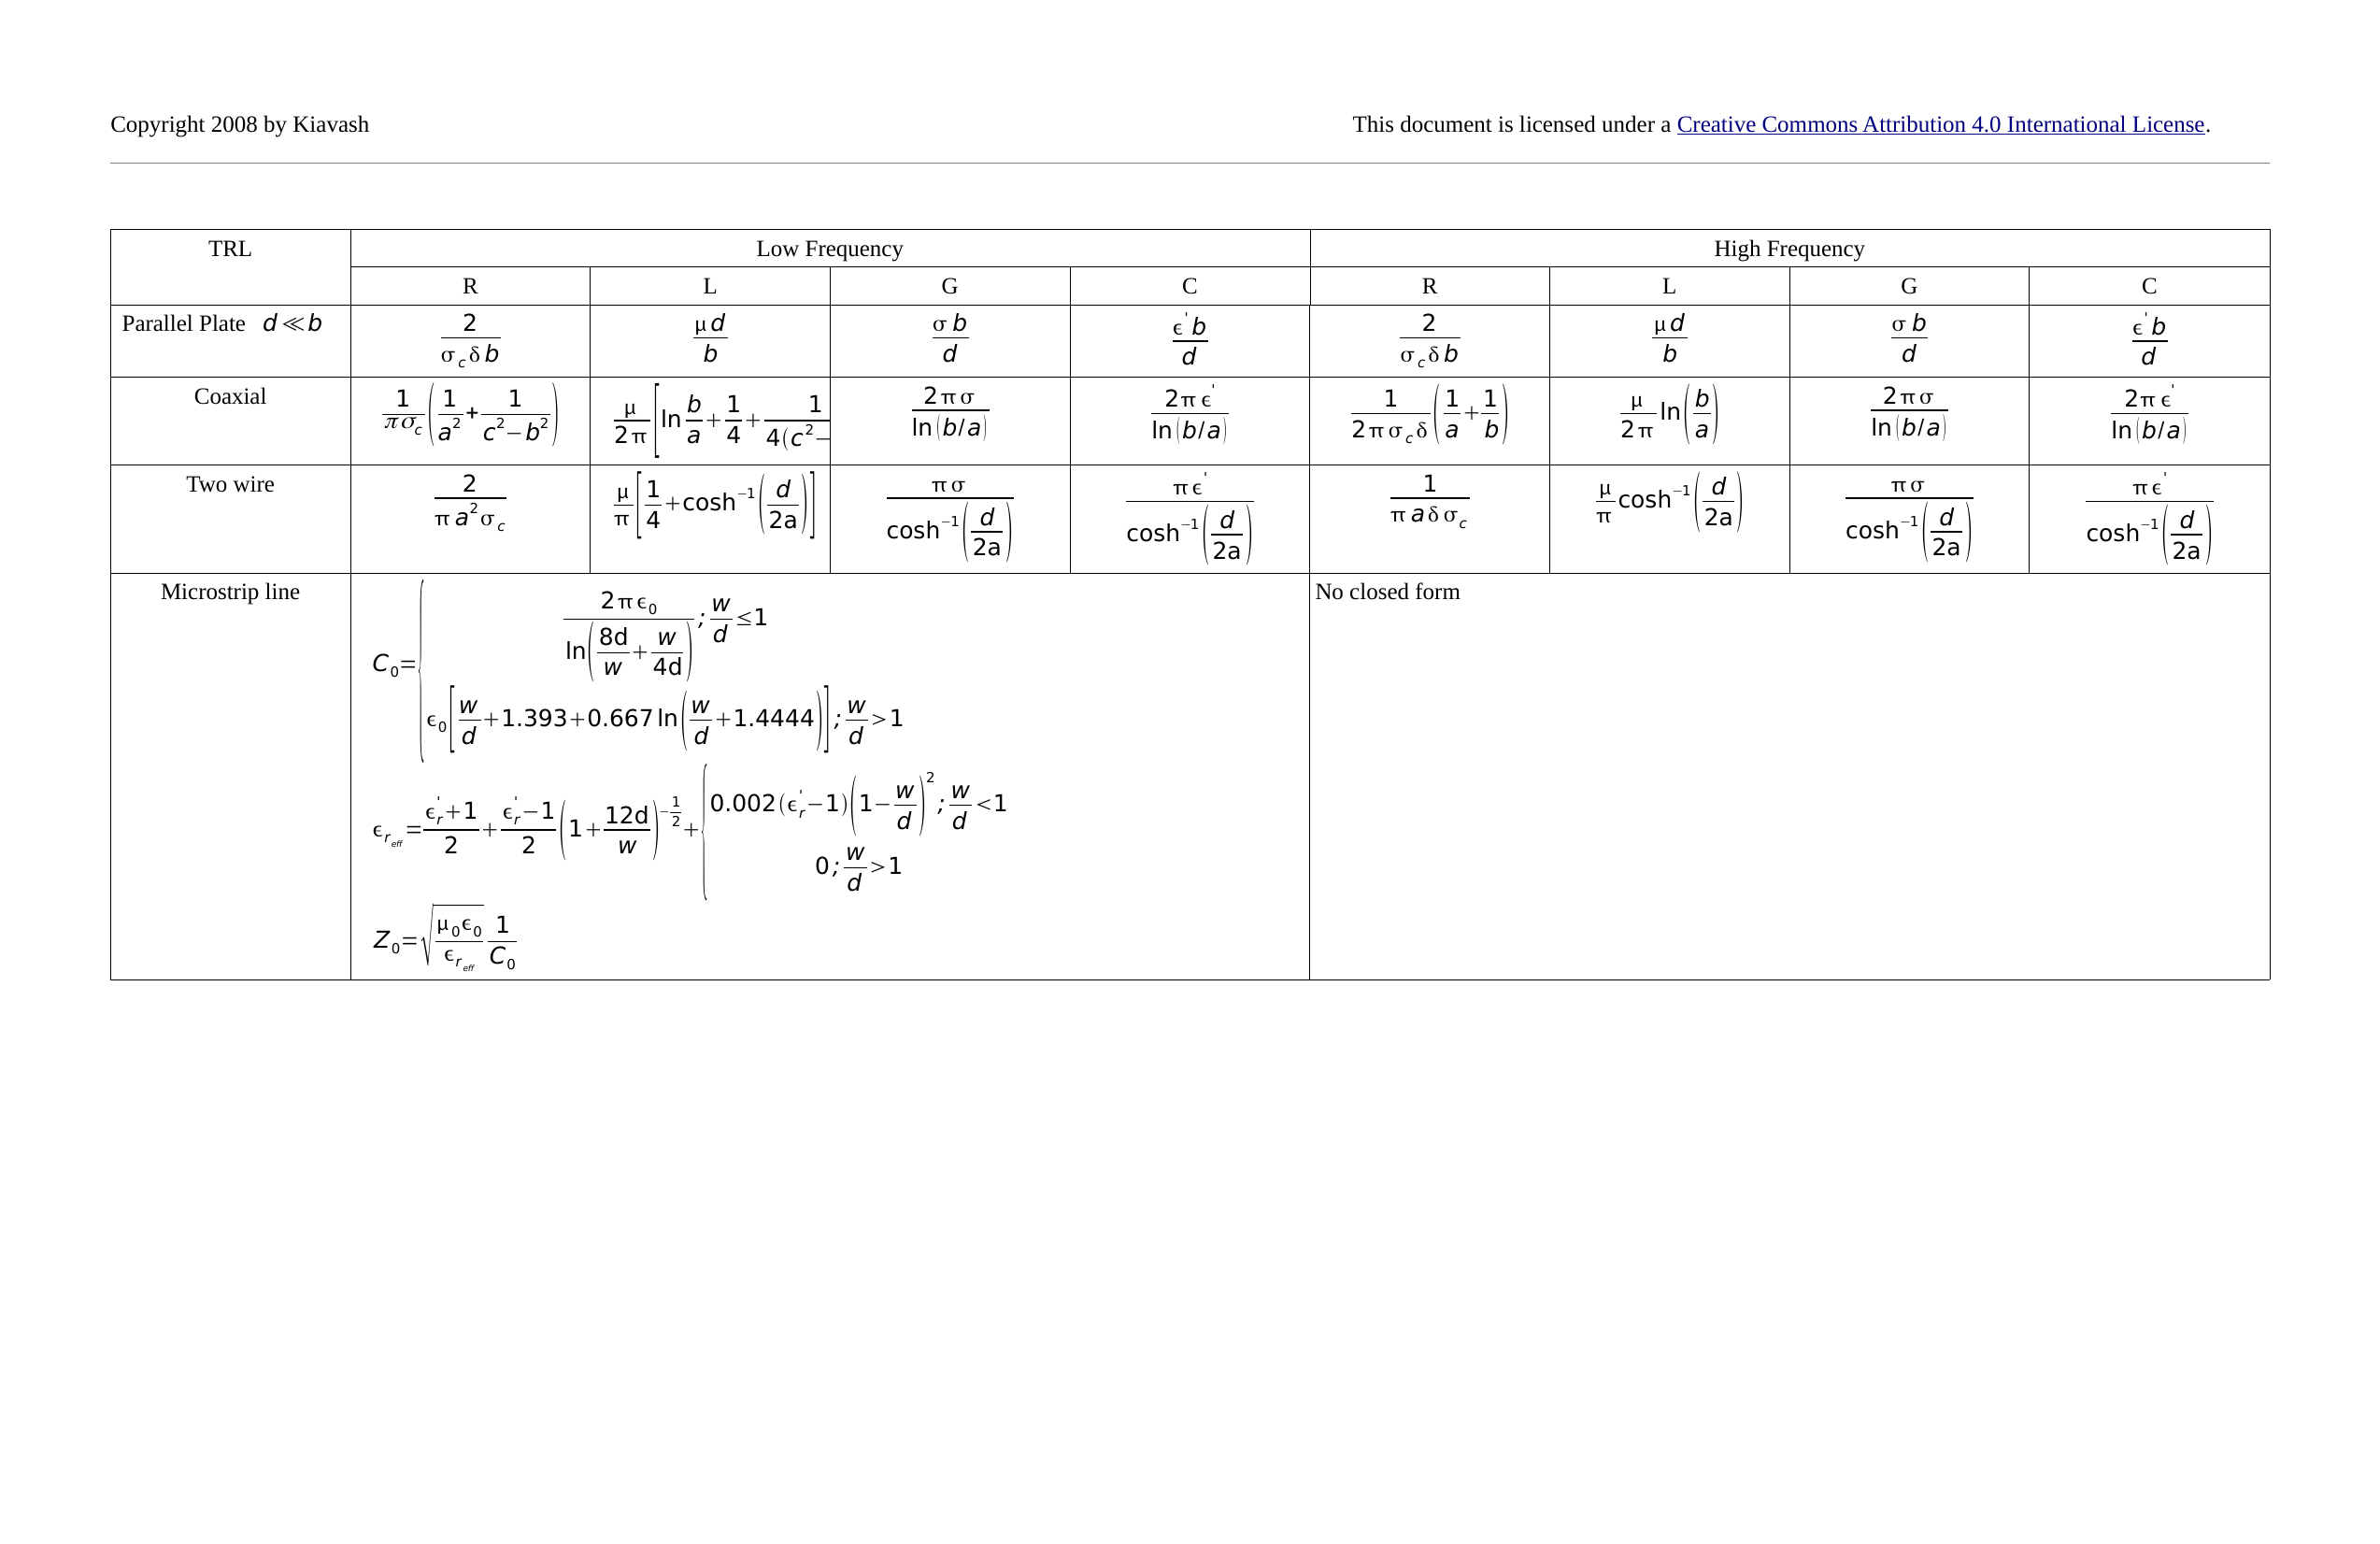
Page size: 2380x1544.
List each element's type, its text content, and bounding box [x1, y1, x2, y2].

table_cell [1790, 465, 2029, 572]
table_cell [591, 378, 830, 465]
table_cell [351, 574, 1309, 979]
table_cell [1790, 306, 2029, 377]
table_cell [591, 306, 830, 377]
table_cell G [1790, 267, 2029, 305]
table_cell [831, 465, 1070, 572]
table_cell [1310, 465, 1549, 572]
table_cell Two wire [111, 465, 350, 572]
table_cell [2030, 306, 2270, 377]
table_cell R [1311, 267, 1549, 305]
table_cell Parallel Plate [111, 306, 350, 377]
table_header Low Frequency [351, 230, 1310, 266]
table_cell [351, 378, 590, 465]
table_header High Frequency [1311, 230, 2270, 266]
table_cell [831, 378, 1070, 465]
table_cell No closed form [1310, 574, 2270, 979]
table_cell G [831, 267, 1070, 305]
table_cell [1550, 306, 1789, 377]
table_cell [1071, 378, 1309, 465]
table_cell [351, 465, 590, 572]
table_cell [2030, 378, 2270, 465]
table_cell [1550, 378, 1789, 465]
table_cell L [1550, 267, 1789, 305]
table_cell [1790, 378, 2029, 465]
table_cell [2030, 465, 2270, 572]
table_cell C [2030, 267, 2270, 305]
table_cell [831, 306, 1070, 377]
table_cell [1550, 465, 1789, 572]
table_cell Microstrip line [111, 574, 350, 979]
table_cell [1071, 465, 1309, 572]
table_header TRL [111, 230, 350, 305]
table_cell [1310, 378, 1549, 465]
table_cell [1310, 306, 1549, 377]
table_cell [1071, 306, 1309, 377]
table_cell L [591, 267, 830, 305]
table_cell C [1071, 267, 1310, 305]
table_cell [591, 465, 830, 572]
table_cell R [351, 267, 590, 305]
table_cell [351, 306, 590, 377]
table_cell Coaxial [111, 378, 350, 465]
